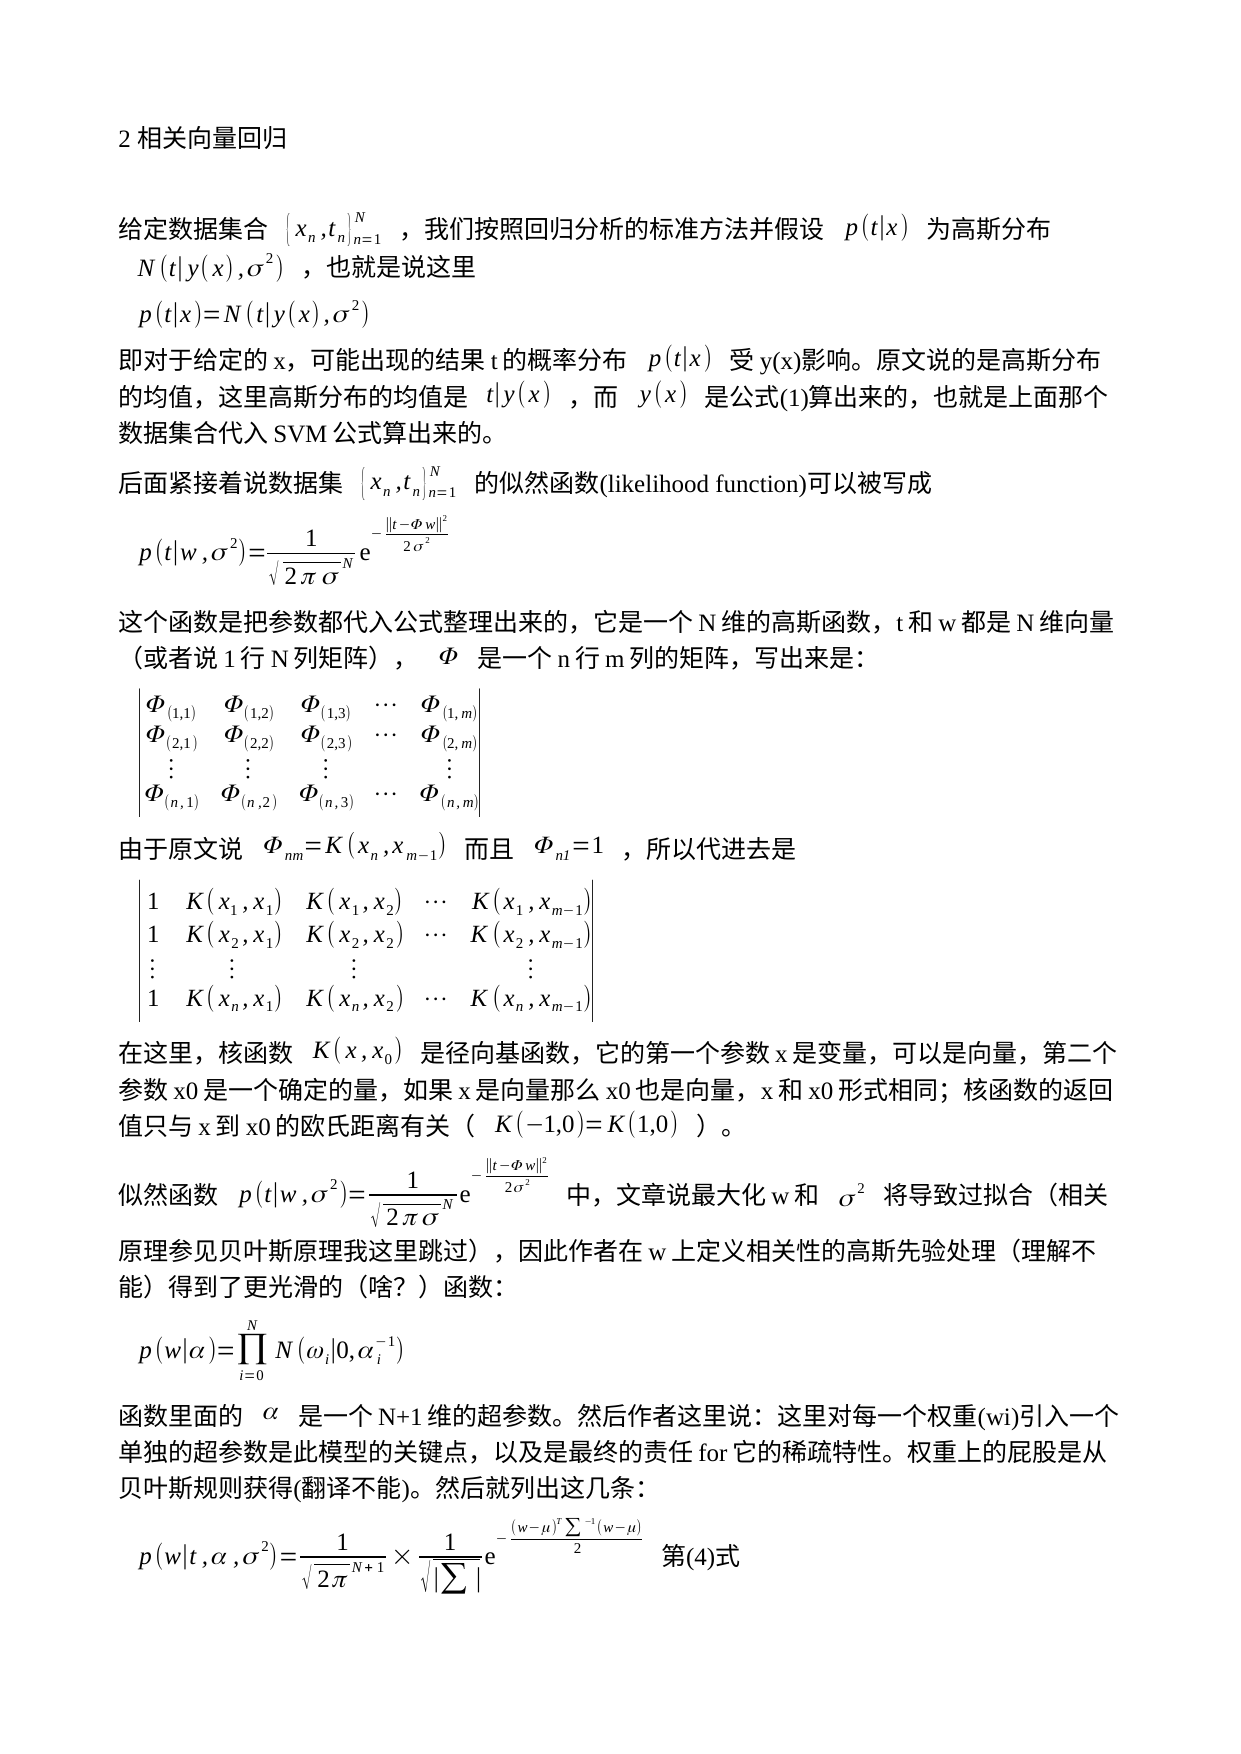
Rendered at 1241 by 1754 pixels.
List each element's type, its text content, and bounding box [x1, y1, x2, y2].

text 在这里，核函数是径向基函数，它的第一个参数x是变量，可以是向量，第二个参数x0是一个确定的量，如果x是向量那么x0也是向量，x和x0形式相同；核函数的返回值只与x到x0的欧氏距离有关（）。 [118, 1034, 1122, 1143]
text 这个函数是把参数都代入公式整理出来的，它是一个N维的高斯函数，t和w都是N维向量（或者说1行N列矩阵），是一个n行m列的矩阵，写出来是： [118, 602, 1122, 675]
text 给定数据集合，我们按照回归分析的标准方法并假设为高斯分布，也就是说这里 [118, 208, 1122, 284]
text 函数里面的是一个N+1维的超参数。然后作者这里说：这里对每一个权重(wi)引入一个单独的超参数是此模型的关键点，以及是最终的责任for它的稀疏特性。权重上的屁股是从贝叶斯规则获得(翻译不能)。然后就列出这几条： [118, 1396, 1122, 1505]
text 2 相关向量回归 [118, 118, 1122, 154]
text 似然函数中，文章说最大化w和将导致过拟合（相关原理参见贝叶斯原理我这里跳过），因此作者在w上定义相关性的高斯先验处理（理解不能）得到了更光滑的（啥？）函数： [118, 1155, 1122, 1304]
text 即对于给定的x，可能出现的结果t的概率分布受y(x)影响。原文说的是高斯分布的均值，这里高斯分布的均值是，而是公式(1)算出来的，也就是上面那个数据集合代入SVM公式算出来的。 [118, 341, 1122, 449]
text 后面紧接着说数据集的似然函数(likelihood function)可以被写成 [118, 462, 1122, 501]
text 由于原文说而且，所以代进去是 [118, 829, 1122, 866]
text 第(4)式 [118, 1517, 1122, 1596]
